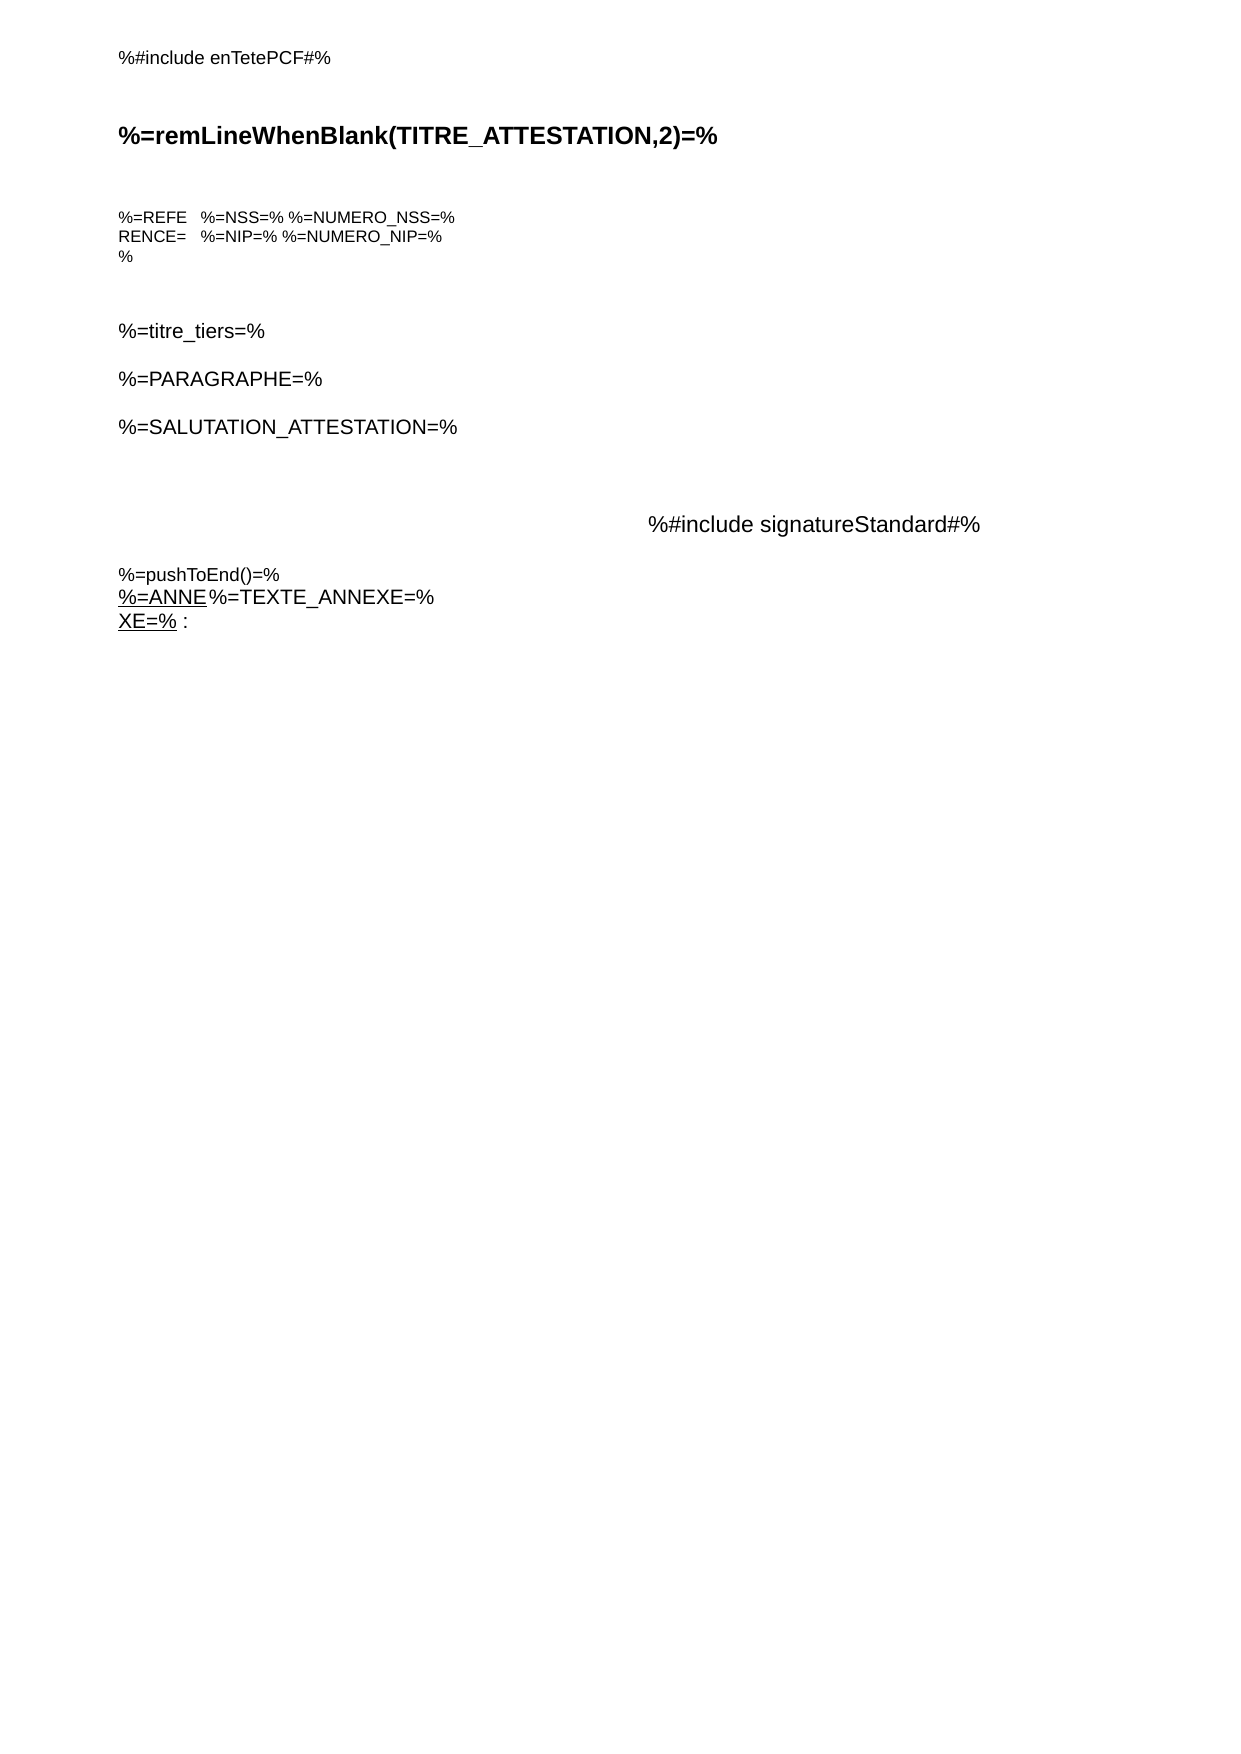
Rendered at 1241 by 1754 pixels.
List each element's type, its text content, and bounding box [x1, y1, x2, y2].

text %#include signatureStandard#% [118, 511, 1122, 537]
text %#include enTetePCF#% [118, 47, 1122, 68]
text %=SALUTATION_ATTESTATION=% [118, 415, 1122, 439]
text %=pushToEnd()=% [118, 564, 1122, 585]
table_header %=REFERENCE=% [118, 203, 194, 271]
text %=PARAGRAPHE=% [118, 367, 1122, 391]
table_header %=NSS=% %=NUMERO_NSS=% %=NIP=% %=NUMERO_NIP=% [195, 203, 1123, 271]
table_header %=TEXTE_ANNEXE=% [209, 585, 1123, 633]
text %=titre_tiers=% [118, 319, 1122, 343]
text %=remLineWhenBlank(TITRE_ATTESTATION,2)=% [118, 121, 1122, 150]
table_header %=ANNEXE=% : [118, 585, 209, 633]
